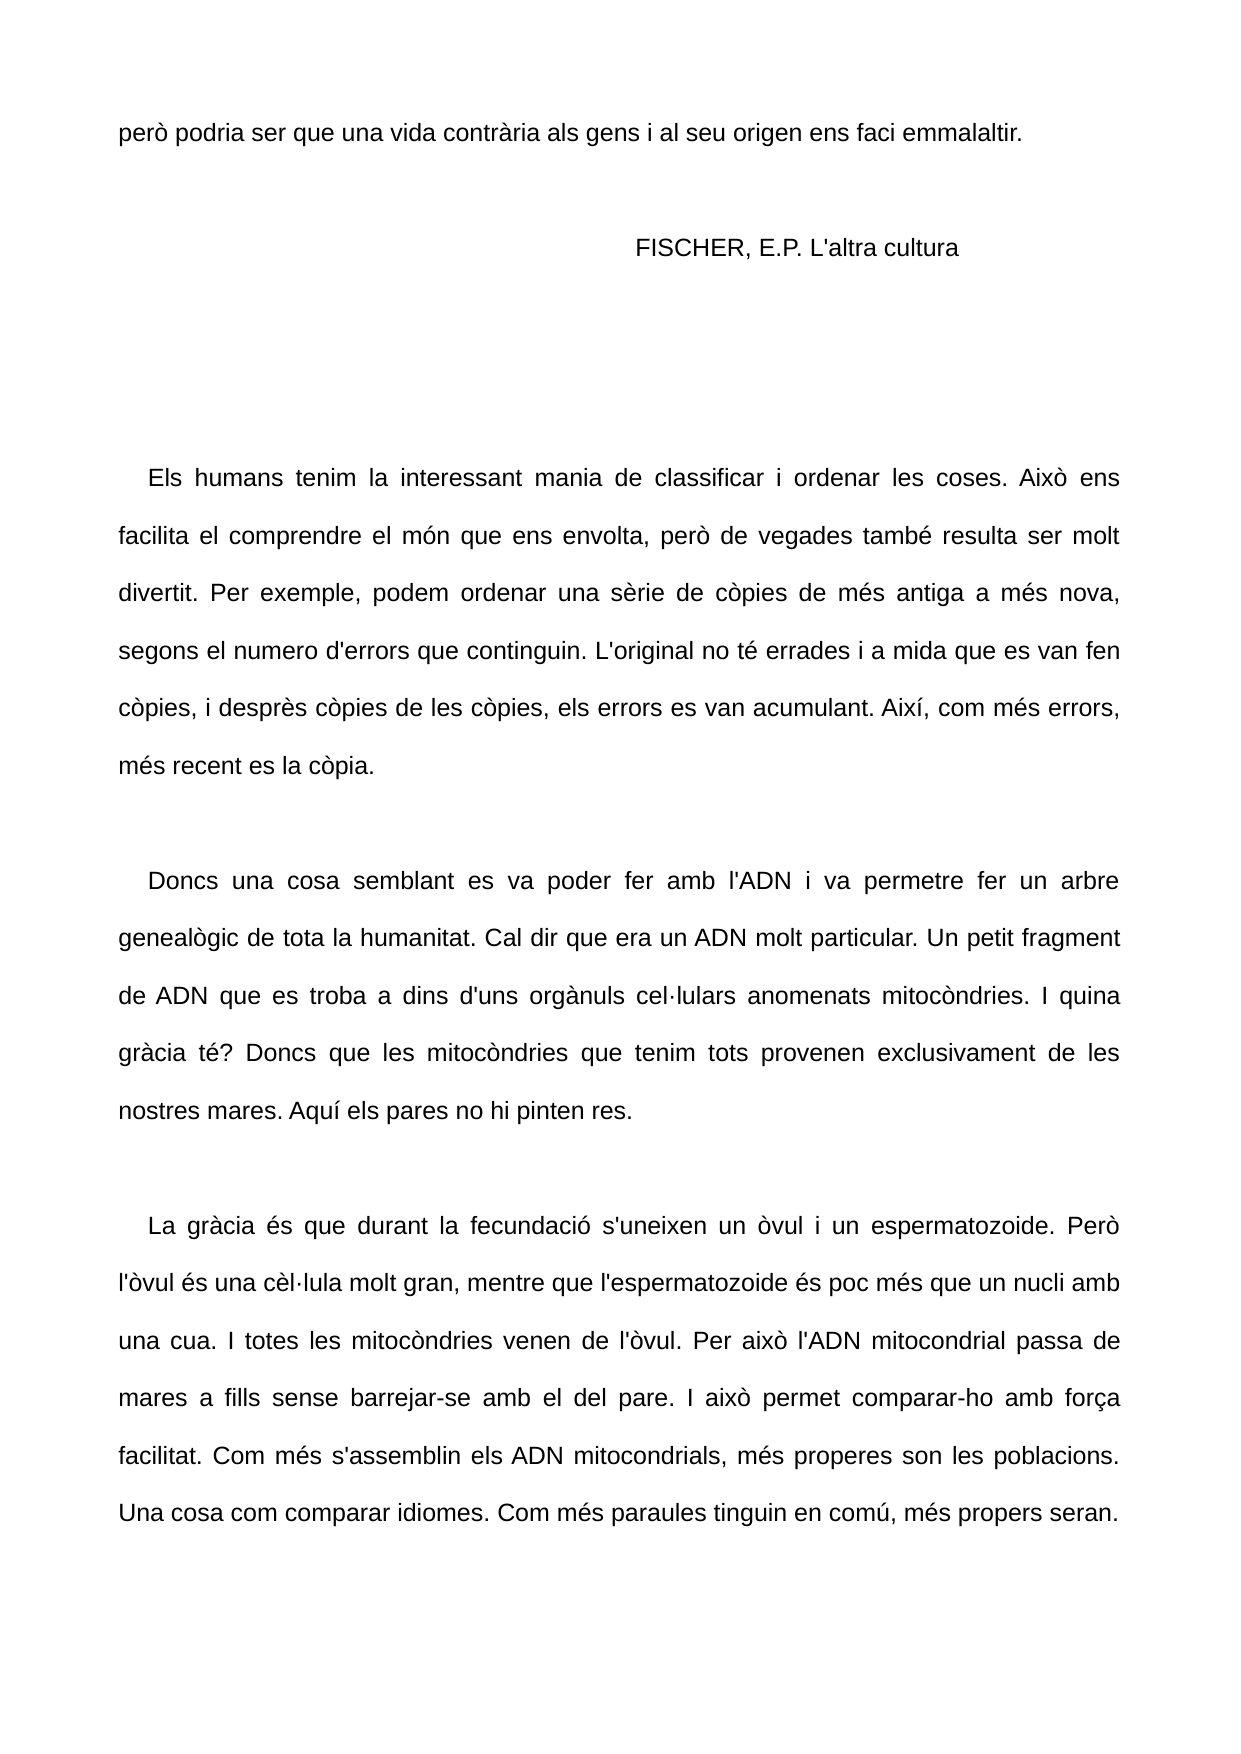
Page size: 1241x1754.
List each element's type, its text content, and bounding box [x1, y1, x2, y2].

text La gràcia és que durant la fecundació s'uneixen un òvul i un espermatozoide. Però l'òvul és una cèl·lula molt gran, mentre que l'espermatozoide és poc més que un nucli amb una cua. I totes les mitocòndries venen de l'òvul. Per això l'ADN mitocondrial passa de mares a fills sense barrejar-se amb el del pare. I això permet comparar-ho amb força facilitat. Com més s'assemblin els ADN mitocondrials, més properes son les poblacions. Una cosa com comparar idiomes. Com més paraules tinguin en comú, més propers seran. [118, 1211, 1122, 1527]
text però podria ser que una vida contrària als gens i al seu origen ens faci emmalaltir. [118, 118, 1122, 147]
text FISCHER, E.P. L'altra cultura [118, 233, 1122, 262]
text Els humans tenim la interessant mania de classificar i ordenar les coses. Això ens facilita el comprendre el món que ens envolta, però de vegades també resulta ser molt divertit. Per exemple, podem ordenar una sèrie de còpies de més antiga a més nova, segons el numero d'errors que continguin. L'original no té errades i a mida que es van fen còpies, i desprès còpies de les còpies, els errors es van acumulant. Així, com més errors, més recent es la còpia. [118, 463, 1122, 779]
text Doncs una cosa semblant es va poder fer amb l'ADN i va permetre fer un arbre genealògic de tota la humanitat. Cal dir que era un ADN molt particular. Un petit fragment de ADN que es troba a dins d'uns orgànuls cel·lulars anomenats mitocòndries. I quina gràcia té? Doncs que les mitocòndries que tenim tots provenen exclusivament de les nostres mares. Aquí els pares no hi pinten res. [118, 866, 1122, 1124]
